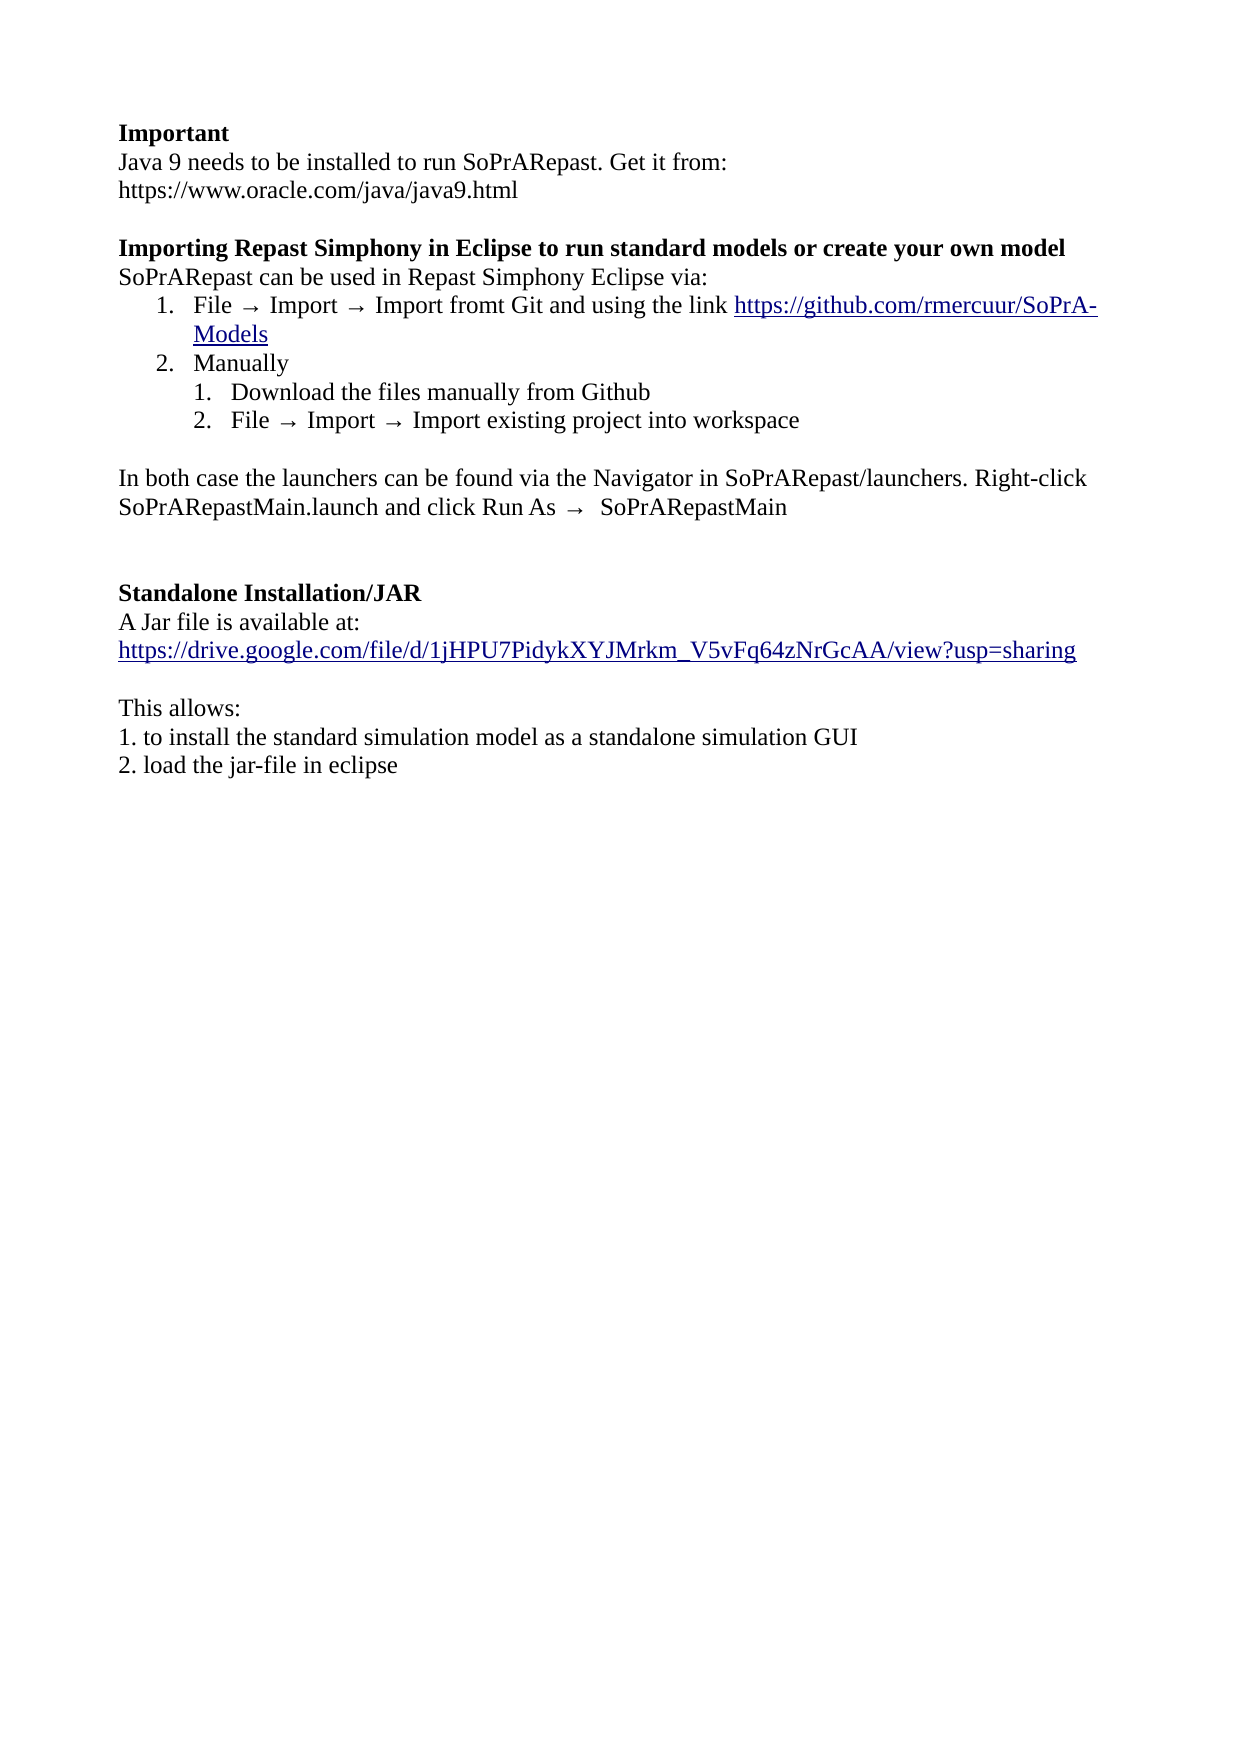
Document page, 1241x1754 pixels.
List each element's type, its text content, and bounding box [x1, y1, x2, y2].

text 1. to install the standard simulation model as a standalone simulation GUI [118, 722, 1122, 751]
list Manually [156, 348, 1122, 377]
text Standalone Installation/JAR [118, 578, 1122, 607]
list File → Import → Import fromt Git and using the link https://github.com/rmercuur/SoPrA-Models [156, 291, 1122, 348]
text Important [118, 118, 1122, 147]
text Java 9 needs to be installed to run SoPrARepast. Get it from: https://www.oracle.com/java/java9.html [118, 147, 1122, 204]
text SoPrARepast can be used in Repast Simphony Eclipse via: [118, 262, 1122, 291]
text 2. load the jar-file in eclipse [118, 751, 1122, 779]
text https://drive.google.com/file/d/1jHPU7PidykXYJMrkm_V5vFq64zNrGcAA/view?usp=sharing [118, 636, 1122, 664]
text This allows: [118, 693, 1122, 722]
text In both case the launchers can be found via the Navigator in SoPrARepast/launchers. Right-click SoPrARepastMain.launch and click Run As → SoPrARepastMain [118, 463, 1122, 521]
text A Jar file is available at: [118, 607, 1122, 636]
list Download the files manually from Github [193, 377, 1122, 406]
list File → Import → Import existing project into workspace [193, 406, 1122, 434]
text Importing Repast Simphony in Eclipse to run standard models or create your own model [118, 233, 1122, 262]
